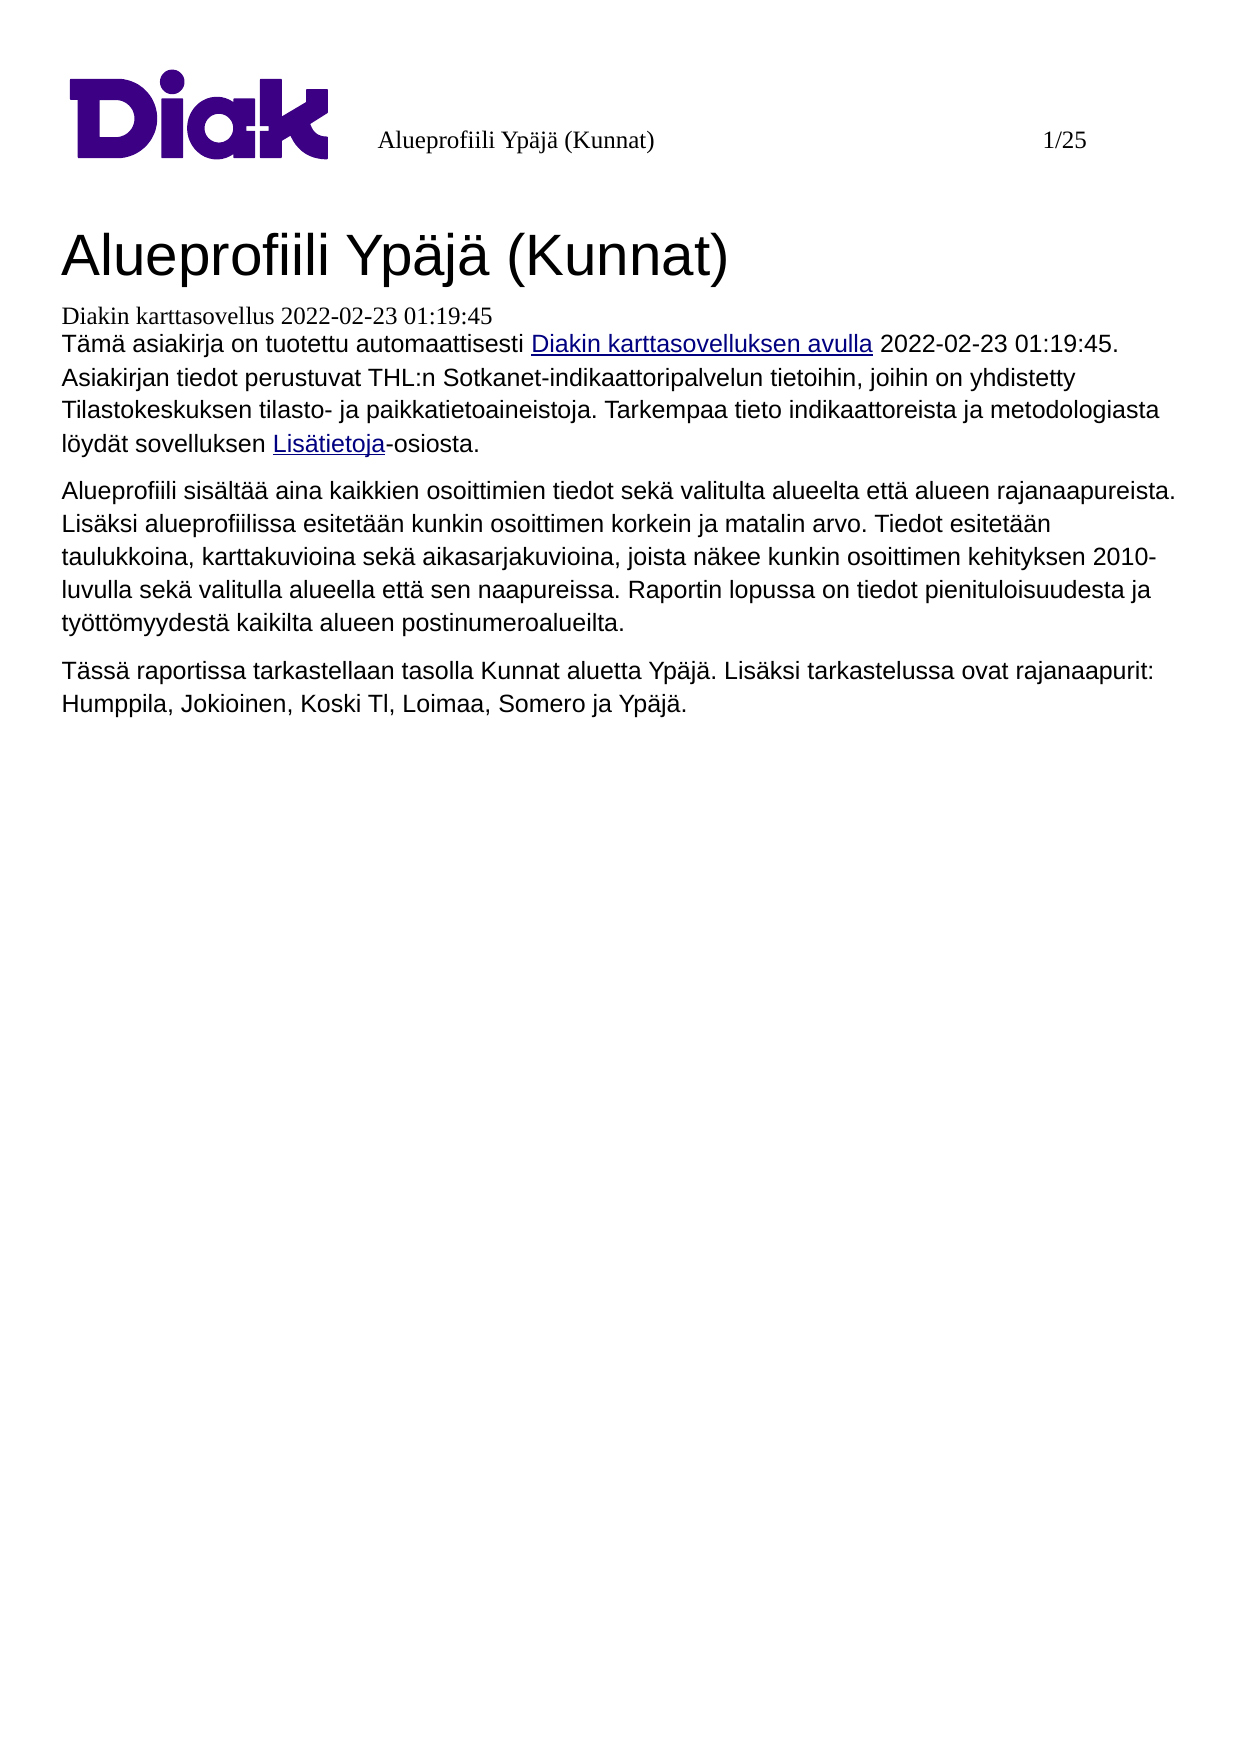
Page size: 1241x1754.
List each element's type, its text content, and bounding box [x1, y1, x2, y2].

text Tässä raportissa tarkastellaan tasolla Kunnat aluetta Ypäjä. Lisäksi tarkastelussa ovat rajanaapurit: Humppila, Jokioinen, Koski Tl, Loimaa, Somero ja Ypäjä. [61, 656, 1179, 718]
title Alueprofiili Ypäjä (Kunnat) [61, 221, 1179, 288]
text Alueprofiili sisältää aina kaikkien osoittimien tiedot sekä valitulta alueelta että alueen rajanaapureista. Lisäksi alueprofiilissa esitetään kunkin osoittimen korkein ja matalin arvo. Tiedot esitetään taulukkoina, karttakuvioina sekä aikasarjakuvioina, joista näkee kunkin osoittimen kehityksen 2010-luvulla sekä valitulla alueella että sen naapureissa. Raportin lopussa on tiedot pienituloisuudesta ja työttömyydestä kaikilta alueen postinumeroalueilta. [61, 476, 1179, 637]
text Tämä asiakirja on tuotettu automaattisesti Diakin karttasovelluksen avulla 2022-02-23 01:19:45. Asiakirjan tiedot perustuvat THL:n Sotkanet-indikaattoripalvelun tietoihin, joihin on yhdistetty Tilastokeskuksen tilasto- ja paikkatietoaineistoja. Tarkempaa tieto indikaattoreista ja metodologiasta löydät sovelluksen Lisätietoja-osiosta. [61, 329, 1179, 457]
text Diakin karttasovellus 2022-02-23 01:19:45 [61, 301, 1179, 329]
